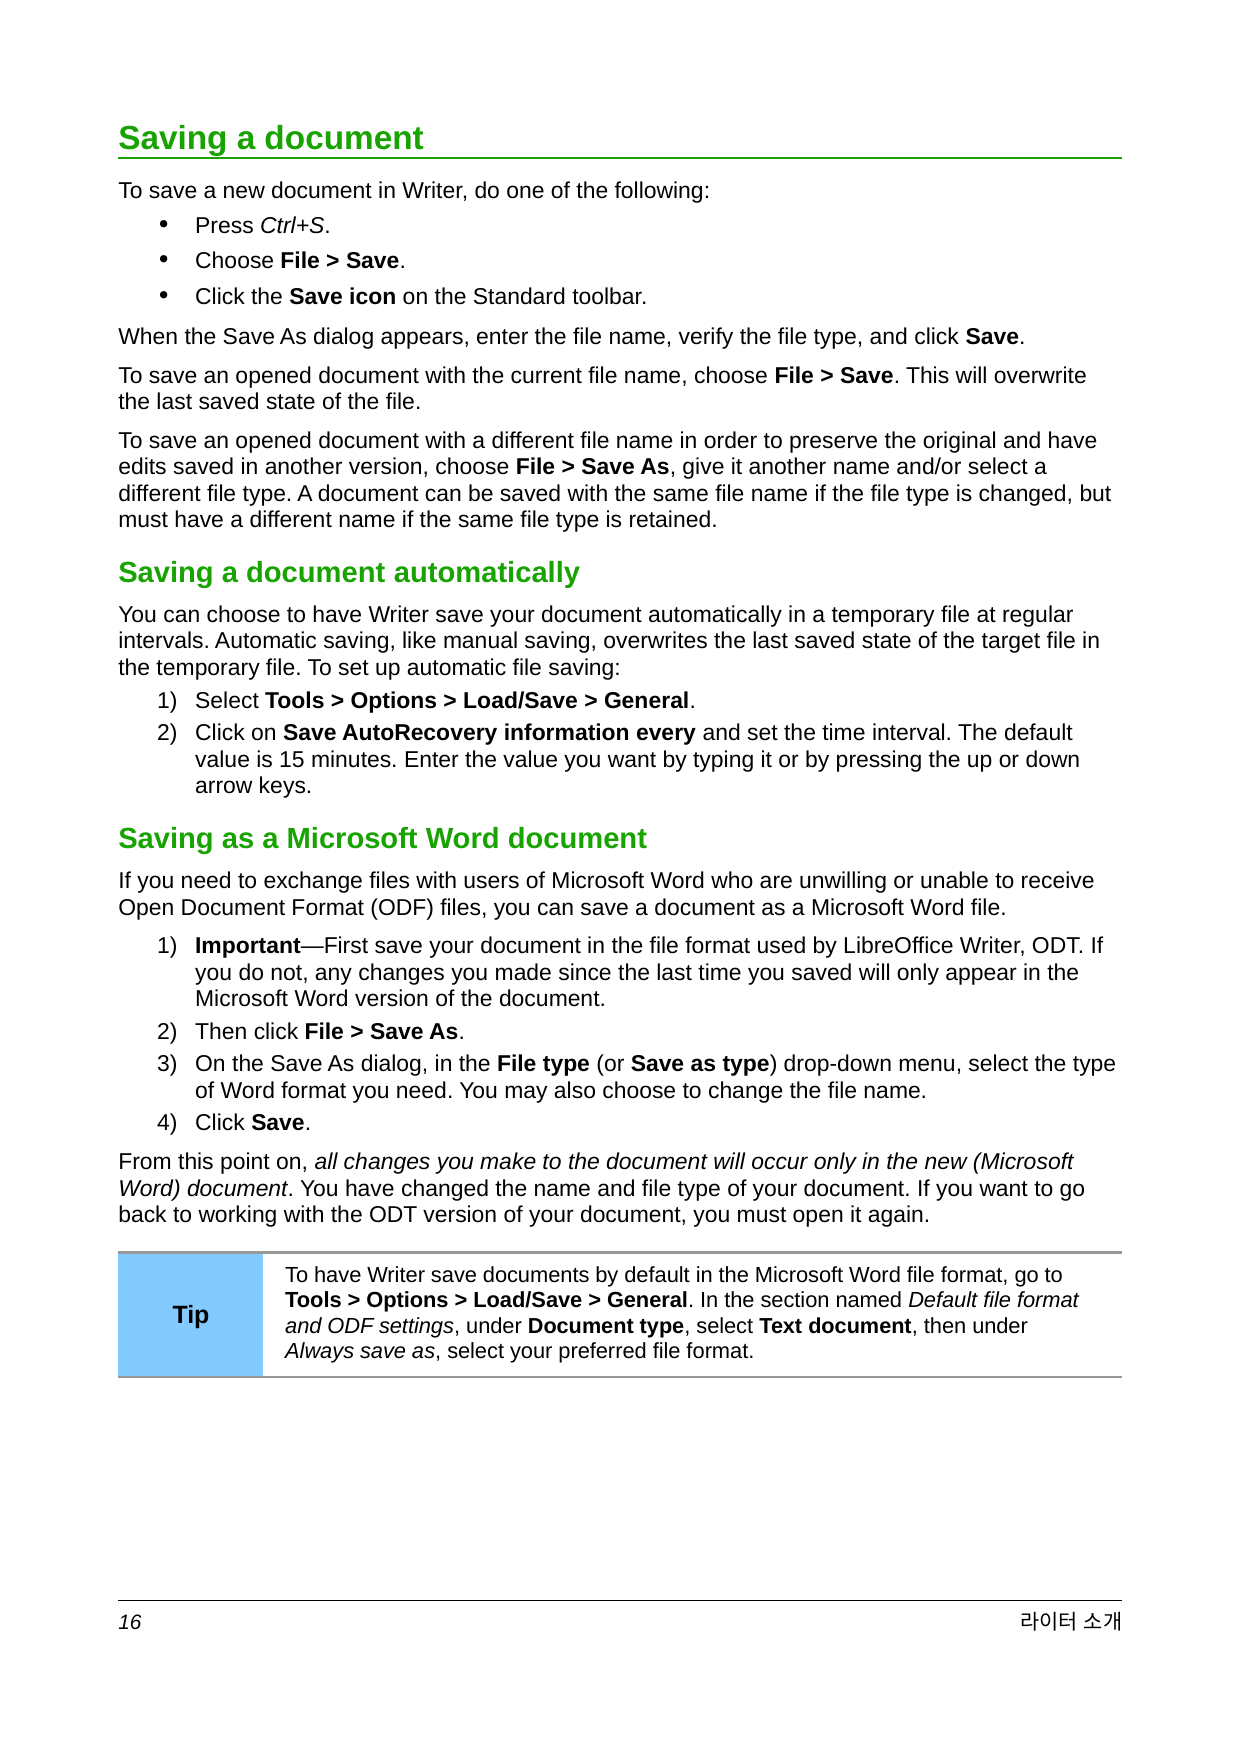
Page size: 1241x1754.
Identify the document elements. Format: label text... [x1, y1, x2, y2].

subtitle Saving a document automatically [118, 555, 1122, 589]
subtitle Saving a document [118, 118, 1122, 157]
text To save an opened document with a different file name in order to preserve the original and have edits saved in another version, choose File > Save As, give it another name and/or select a different file type. A document can be saved with the same file name if the file type is changed, but must have a different name if the same file type is retained. [118, 427, 1122, 532]
list You can choose to have Writer save your document automatically in a temporary file at regular intervals. Automatic saving, like manual saving, overwrites the last saved state of the target file in the temporary file. To set up automatic file saving: [118, 601, 1122, 680]
list Press Ctrl+S. [156, 210, 1122, 239]
text When the Save As dialog appears, enter the file name, verify the file type, and click Save. [118, 323, 1122, 349]
list Choose File > Save. [156, 246, 1122, 275]
list Select Tools > Options > Load/Save > General. [177, 687, 1122, 713]
list Click on Save AutoRecovery information every and set the time interval. The default value is 15 minutes. Enter the value you want by typing it or by pressing the up or down arrow keys. [177, 719, 1122, 798]
list On the Save As dialog, in the File type (or Save as type) drop-down menu, select the type of Word format you need. You may also choose to change the file name. [177, 1050, 1122, 1103]
list Important—First save your document in the file format used by LibreOffice Writer, ODT. If you do not, any changes you made since the last time you saved will only appear in the Microsoft Word version of the document. [177, 932, 1122, 1012]
list To save a new document in Writer, do one of the following: [118, 177, 1122, 204]
list Then click File > Save As. [177, 1018, 1122, 1044]
text If you need to exchange files with users of Microsoft Word who are unwilling or unable to receive Open Document Format (ODF) files, you can save a document as a Microsoft Word file. [118, 867, 1122, 920]
subtitle Saving as a Microsoft Word document [118, 821, 1122, 855]
list Click the Save icon on the Standard toolbar. [156, 281, 1122, 310]
table_header To have Writer save documents by default in the Microsoft Word file format, go to Tools > Options > Load/Save > General. In the section named Default file format and ODF settings, under Document type, select Text document, then under Always save as, select your preferred file format. [264, 1254, 1122, 1376]
text From this point on, all changes you make to the document will occur only in the new (Microsoft Word) document. You have changed the name and file type of your document. If you want to go back to working with the ODT version of your document, you must open it again. [118, 1148, 1122, 1227]
text To save an opened document with the current file name, choose File > Save. This will overwrite the last saved state of the file. [118, 362, 1122, 414]
table_header Tip [118, 1254, 263, 1376]
list Click Save. [177, 1109, 1122, 1136]
